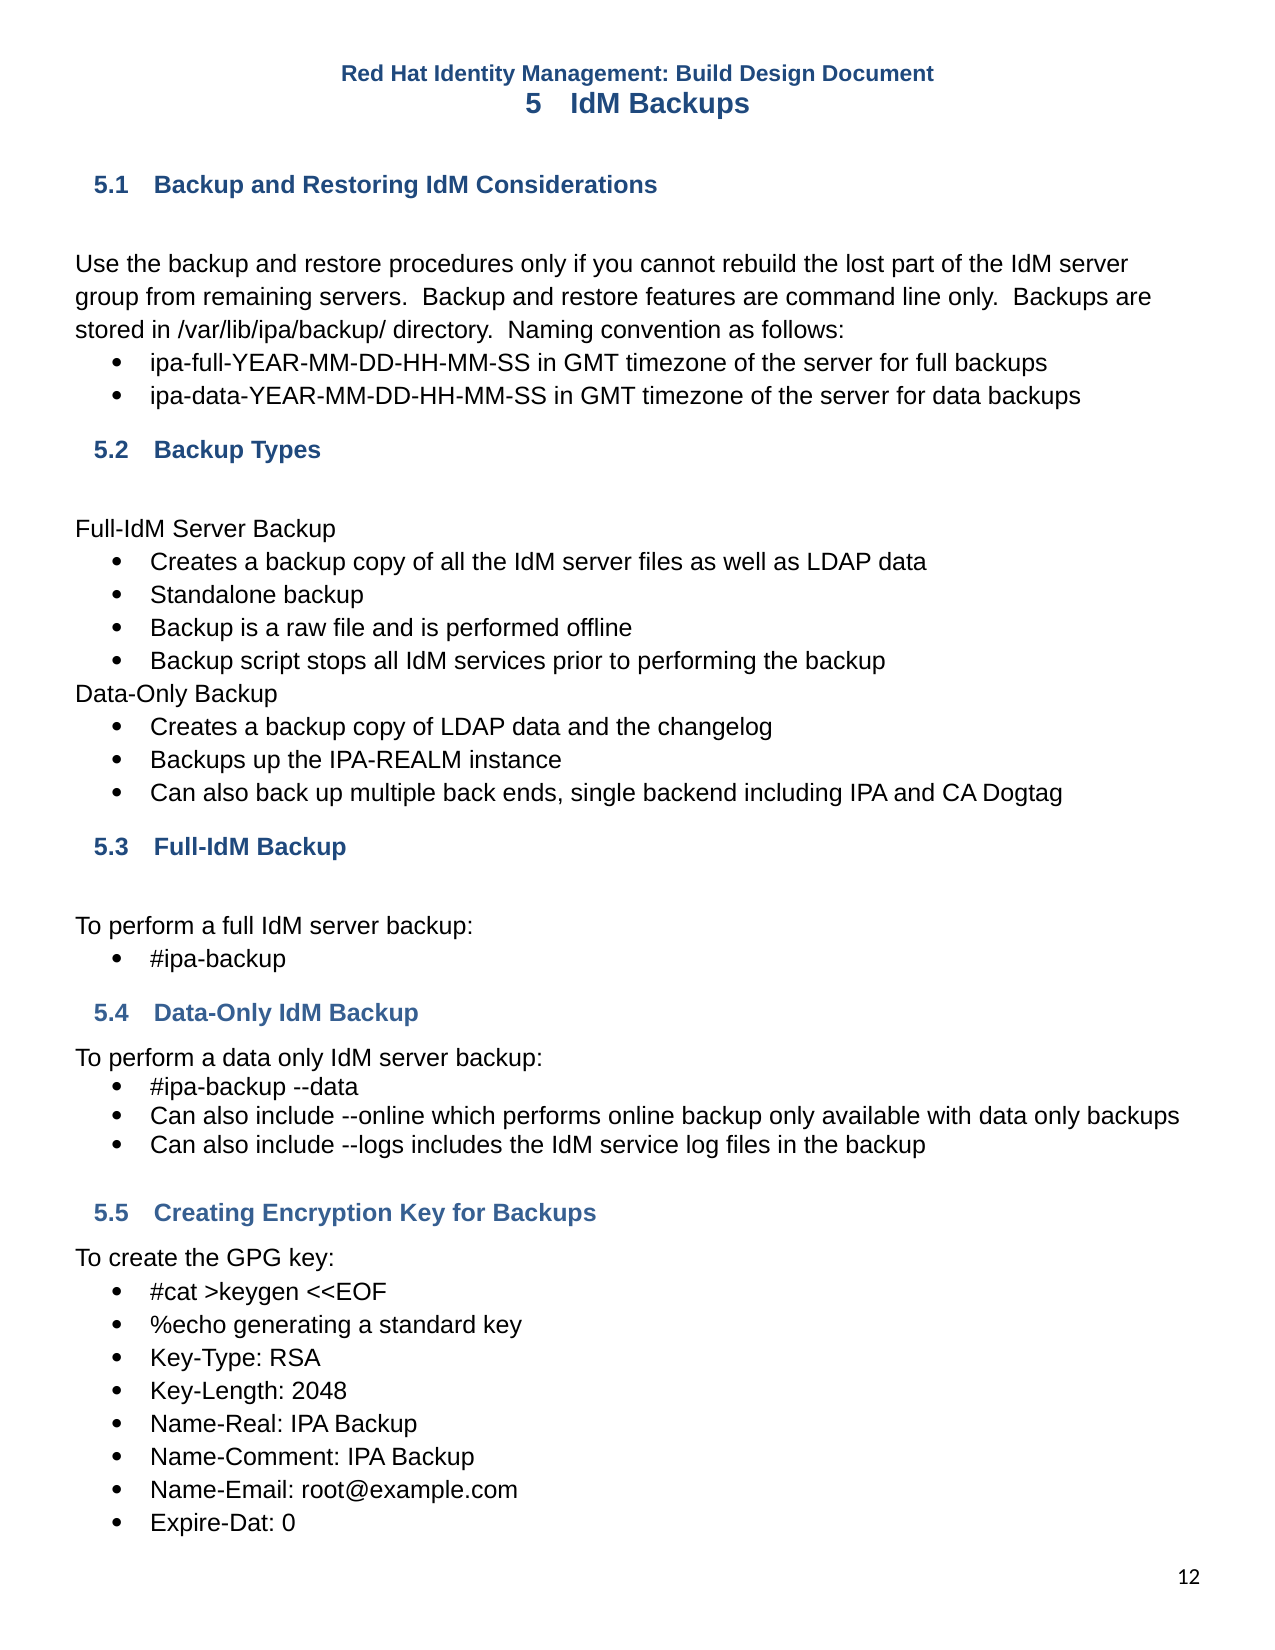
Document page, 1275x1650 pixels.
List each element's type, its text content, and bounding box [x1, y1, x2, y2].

list Creates a backup copy of LDAP data and the changelog [112, 712, 1200, 741]
text To perform a data only IdM server backup: [75, 1043, 1200, 1072]
subtitle Backup Types [94, 435, 1200, 464]
list Data-Only Backup [75, 679, 1200, 708]
list Creates a backup copy of all the IdM server files as well as LDAP data [112, 547, 1200, 576]
subtitle Backup and Restoring IdM Considerations [94, 170, 1200, 199]
list ipa-full-YEAR-MM-DD-HH-MM-SS in GMT timezone of the server for full backups [112, 348, 1200, 377]
subtitle Data-Only IdM Backup [94, 998, 1200, 1027]
subtitle IdM Backups [75, 86, 1200, 120]
list ipa-data-YEAR-MM-DD-HH-MM-SS in GMT timezone of the server for data backups [112, 381, 1200, 410]
list Can also include --online which performs online backup only available with data only backups [112, 1101, 1200, 1130]
list Key-Type: RSA [112, 1343, 1200, 1372]
list #cat >keygen <<EOF [112, 1276, 1200, 1305]
list Can also include --logs includes the IdM service log files in the backup [112, 1130, 1200, 1159]
list Name-Comment: IPA Backup [112, 1442, 1200, 1471]
subtitle Creating Encryption Key for Backups [94, 1198, 1200, 1227]
list Name-Real: IPA Backup [112, 1409, 1200, 1438]
list #ipa-backup --data [112, 1072, 1200, 1101]
list Use the backup and restore procedures only if you cannot rebuild the lost part of the IdM server group from remaining servers. Backup and restore features are command line only. Backups are stored in /var/lib/ipa/backup/ directory. Naming convention as follows: [75, 249, 1200, 344]
list To create the GPG key: [75, 1243, 1200, 1272]
list Backups up the IPA-REALM instance [112, 745, 1200, 774]
list %echo generating a standard key [112, 1309, 1200, 1338]
subtitle Full-IdM Backup [94, 832, 1200, 861]
list Can also back up multiple back ends, single backend including IPA and CA Dogtag [112, 778, 1200, 807]
list Standalone backup [112, 580, 1200, 609]
list Backup is a raw file and is performed offline [112, 613, 1200, 642]
list Full-IdM Server Backup [75, 514, 1200, 542]
list Name-Email: root@example.com [112, 1475, 1200, 1504]
list Backup script stops all IdM services prior to performing the backup [112, 646, 1200, 675]
list Key-Length: 2048 [112, 1376, 1200, 1405]
list #ipa-backup [112, 944, 1200, 973]
list To perform a full IdM server backup: [75, 911, 1200, 940]
list Expire-Dat: 0 [112, 1508, 1200, 1537]
